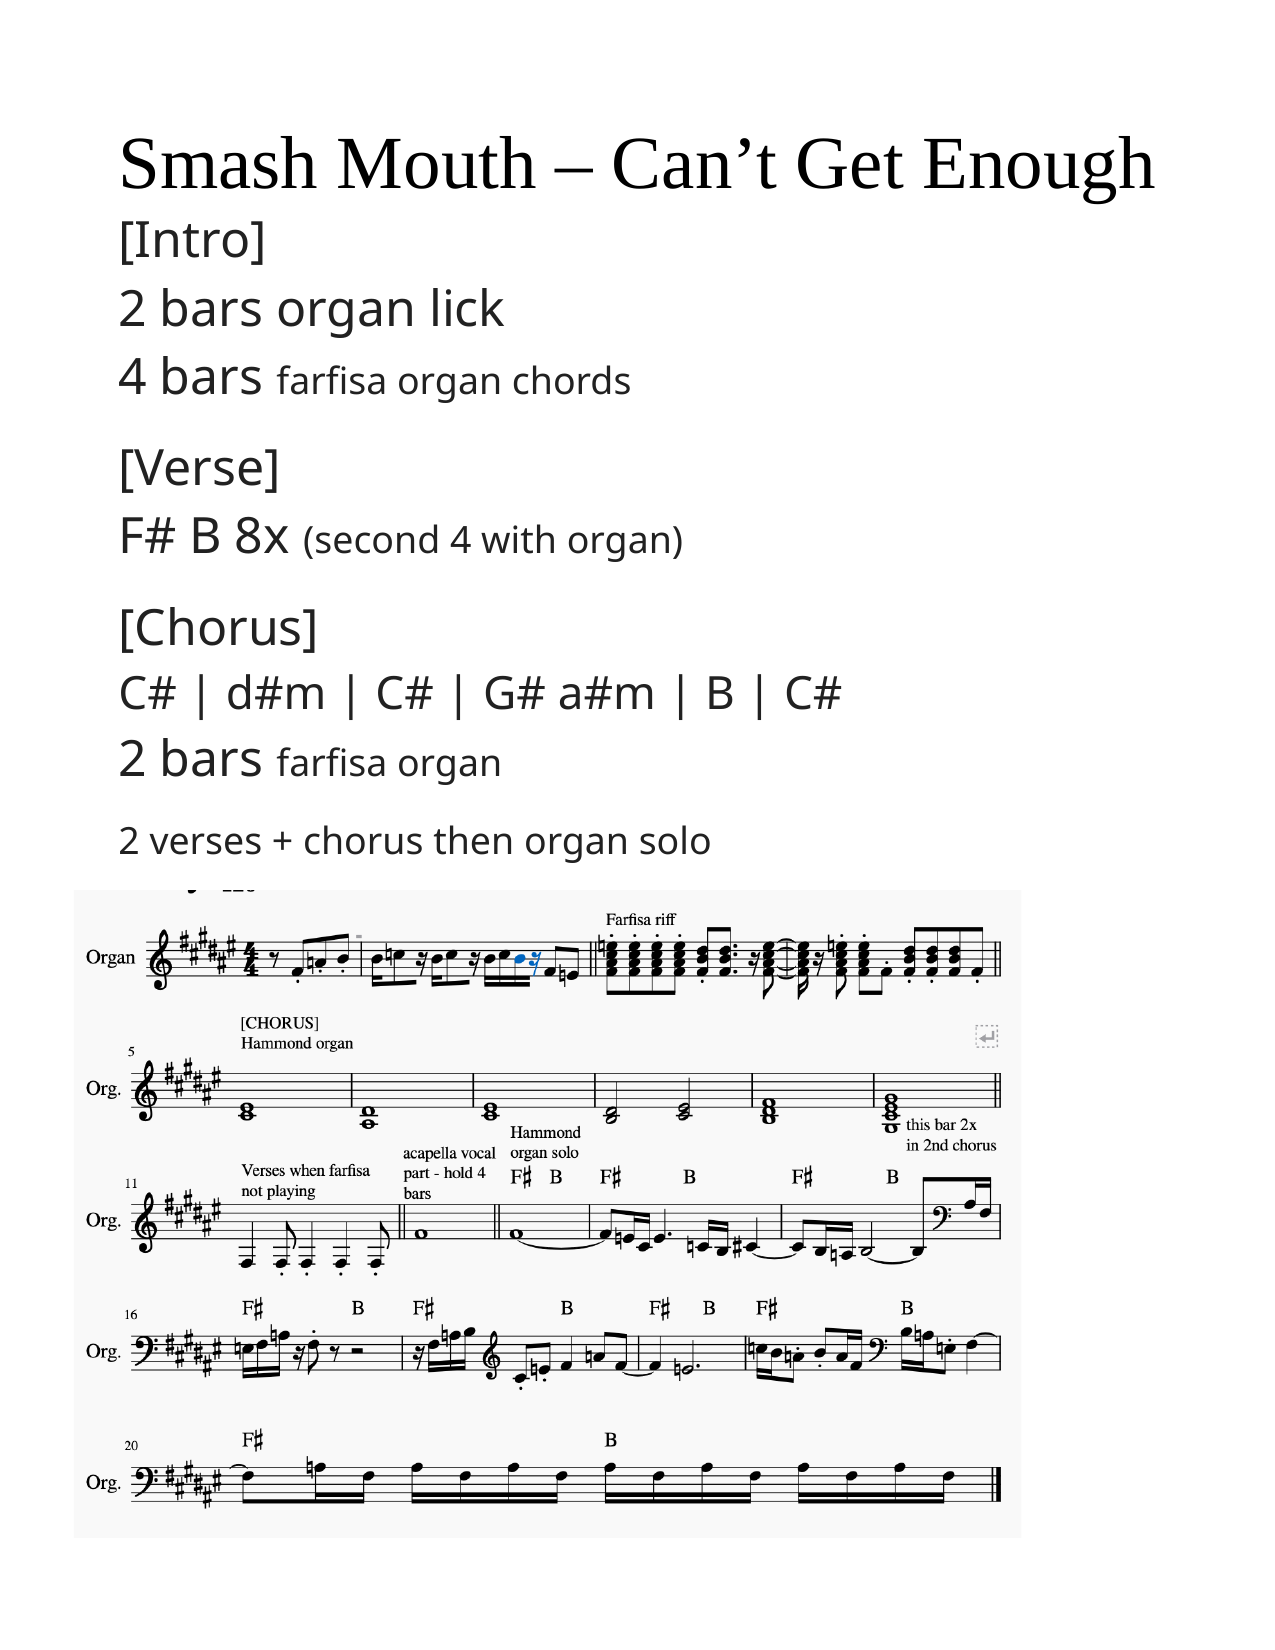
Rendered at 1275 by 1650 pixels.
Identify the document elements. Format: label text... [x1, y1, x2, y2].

text [Intro] [118, 204, 1157, 272]
picture [73, 890, 1022, 1538]
text [Verse] [118, 432, 1157, 501]
text 2 bars farfisa organ [118, 723, 1157, 791]
text C# | d#m | C# | G# a#m | B | C# [118, 660, 1157, 723]
text 4 bars farfisa organ chords [118, 341, 1157, 409]
text F# B 8x (second 4 with organ) [118, 501, 1157, 569]
text [Chorus] [118, 592, 1157, 660]
text 2 verses + chorus then organ solo [118, 814, 1157, 866]
text 2 bars organ lick [118, 272, 1157, 341]
text Smash Mouth – Can’t Get Enough [118, 118, 1157, 204]
